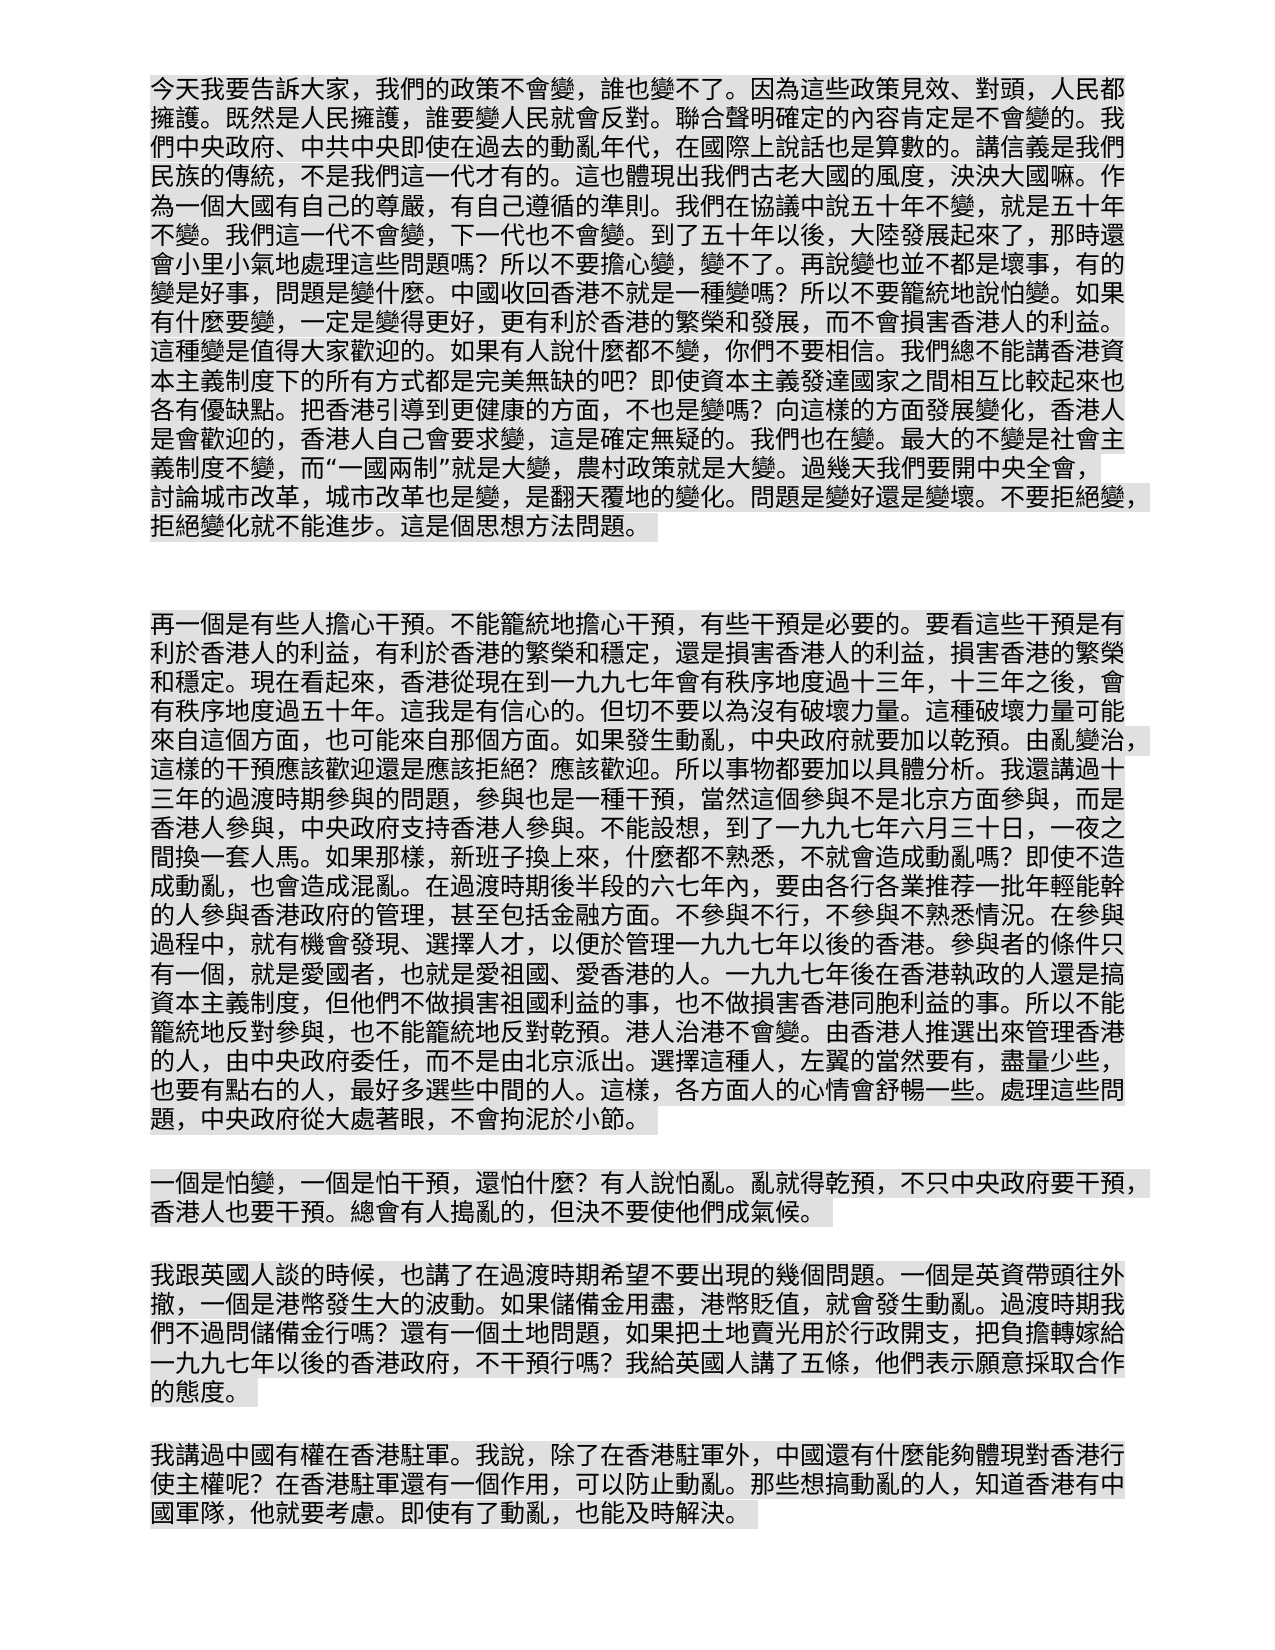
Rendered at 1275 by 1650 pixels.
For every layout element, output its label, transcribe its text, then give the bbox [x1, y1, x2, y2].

text 巴勒網像一部野史，沿著時間的河留下許多珍稀、零散的腳印。 這篇1984年10月3日，鄧小平會見港澳同胞國慶觀禮團時談話紀錄，穿越時空隨著香港這場反中風暴，飄落巴勒河岸。 鄧小平： 你們這麼多人回來觀禮，我非常高興，我看香港一定有希望。這次回來觀禮的，各行各業各界人士都有，各種不同政治觀點的人也都來了。這說明大家都讚成中國恢復對香港行使主權，贊成中英兩國政府所達成的協議的內容。這就是說，我們有了一個共同的大前提，一個共同的目標，就是愛祖國，愛香港，在今後十三年和十三年以後保持香港的繁榮和穩定。大家共同努力，這個目標肯定可以實現。一九九七年以後，在座的六七十歲的人，那時精力就差些了，但在座的有很多年輕人，年輕人有優勢。就我個人來說，我願意活到一九九七年，親眼看到中國對香港恢復行使主權。 現在有些人就是擔心我們這些人不在了，政策會變。感謝大家對我們這些老頭子的信任。今天我要告訴大家，我們的政策不會變，誰也變不了。因為這些政策見效、對頭，人民都擁護。既然是人民擁護，誰要變人民就會反對。聯合聲明確定的內容肯定是不會變的。我們中央政府、中共中央即使在過去的動亂年代，在國際上說話也是算數的。講信義是我們民族的傳統，不是我們這一代才有的。這也體現出我們古老大國的風度，泱泱大國嘛。作為一個大國有自己的尊嚴，有自己遵循的準則。我們在協議中說五十年不變，就是五十年不變。我們這一代不會變，下一代也不會變。到了五十年以後，大陸發展起來了，那時還會小里小氣地處理這些問題嗎？所以不要擔心變，變不了。再說變也並不都是壞事，有的變是好事，問題是變什麼。中國收回香港不就是一種變嗎？所以不要籠統地說怕變。如果有什麼要變，一定是變得更好，更有利於香港的繁榮和發展，而不會損害香港人的利益。這種變是值得大家歡迎的。如果有人說什麼都不變，你們不要相信。我們總不能講香港資本主義制度下的所有方式都是完美無缺的吧？即使資本主義發達國家之間相互比較起來也各有優缺點。把香港引導到更健康的方面，不也是變嗎？向這樣的方面發展變化，香港人是會歡迎的，香港人自己會要求變，這是確定無疑的。我們也在變。最大的不變是社會主義制度不變，而“一國兩制”就是大變，農村政策就是大變。過幾天我們要開中央全會，討論城市改革，城市改革也是變，是翻天覆地的變化。問題是變好還是變壞。不要拒絕變，拒絕變化就不能進步。這是個思想方法問題。 再一個是有些人擔心干預。不能籠統地擔心干預，有些干預是必要的。要看這些干預是有利於香港人的利益，有利於香港的繁榮和穩定，還是損害香港人的利益，損害香港的繁榮和穩定。現在看起來，香港從現在到一九九七年會有秩序地度過十三年，十三年之後，會有秩序地度過五十年。這我是有信心的。但切不要以為沒有破壞力量。這種破壞力量可能來自這個方面，也可能來自那個方面。如果發生動亂，中央政府就要加以乾預。由亂變治，這樣的干預應該歡迎還是應該拒絕？應該歡迎。所以事物都要加以具體分析。我還講過十三年的過渡時期參與的問題，參與也是一種干預，當然這個參與不是北京方面參與，而是香港人參與，中央政府支持香港人參與。不能設想，到了一九九七年六月三十日，一夜之間換一套人馬。如果那樣，新班子換上來，什麼都不熟悉，不就會造成動亂嗎？即使不造成動亂，也會造成混亂。在過渡時期後半段的六七年內，要由各行各業推荐一批年輕能幹的人參與香港政府的管理，甚至包括金融方面。不參與不行，不參與不熟悉情況。在參與過程中，就有機會發現、選擇人才，以便於管理一九九七年以後的香港。參與者的條件只有一個，就是愛國者，也就是愛祖國、愛香港的人。一九九七年後在香港執政的人還是搞資本主義制度，但他們不做損害祖國利益的事，也不做損害香港同胞利益的事。所以不能籠統地反對參與，也不能籠統地反對乾預。港人治港不會變。由香港人推選出來管理香港的人，由中央政府委任，而不是由北京派出。選擇這種人，左翼的當然要有，盡量少些，也要有點右的人，最好多選些中間的人。這樣，各方面人的心情會舒暢一些。處理這些問題，中央政府從大處著眼，不會拘泥於小節。 一個是怕變，一個是怕干預，還怕什麼？有人說怕亂。亂就得乾預，不只中央政府要干預，香港人也要干預。總會有人搗亂的，但決不要使他們成氣候。 我跟英國人談的時候，也講了在過渡時期希望不要出現的幾個問題。一個是英資帶頭往外撤，一個是港幣發生大的波動。如果儲備金用盡，港幣貶值，就會發生動亂。過渡時期我們不過問儲備金行嗎？還有一個土地問題，如果把土地賣光用於行政開支，把負擔轉嫁給一九九七年以後的香港政府，不干預行嗎？我給英國人講了五條，他們表示願意採取合作的態度。 我講過中國有權在香港駐軍。我說，除了在香港駐軍外，中國還有什麼能夠體現對香港行使主權呢？在香港駐軍還有一個作用，可以防止動亂。那些想搞動亂的人，知道香港有中國軍隊，他就要考慮。即使有了動亂，也能及時解決。 對於中英聯合聲明，我們不僅相信我們自己會遵守，也相信英國人會遵守，更相信香港同胞會遵守。但是應該想到，總會有些人不打算徹底執行。某種動亂的因素，搗亂的因素，不安定的因素，是會有的。老實說，這樣的因素不會來自北京，卻不能排除存在於香港內部，也不能排除來自某種國際力量。國際上對聯合聲明反應還是好的。要說變，人們議論的總是北京方面政策會不會變，沒有想到其他方面會不會發生變。只要香港同胞團結起來，選擇好的政治人物來管理香港，就不怕變，就可以防止亂。即使發生亂，也不會大，也容易解決。 一九九七年以後，台灣在香港的機構仍然可以存在，他們可以宣傳“三民主義”，也可以罵共產黨，我們不怕他們罵，共產黨是罵不倒的。但是在行動上要注意不能在香港製造混亂，不能搞“兩個中國”。他們都是中國人，我們相信，他們會站在我們民族的立場，維護民族的大局，民族的尊嚴。在這樣的基礎上，進行他們的活動，進行他們的宣傳，在香港這種情況下是允許的。 總之，協議簽訂後會遇到很多新情況。我們過去講過，要了解新情況，解決新問題，這就是新情況、新問題。坦率地講，將來會出現什麼問題，我們也不清楚，但問題出現了我們會合情合理地處理。上面講的這些意見，請大家回去後，向香港各行各業五百萬人做點解釋工作。 我希望港澳同胞多到全國各地走一走，看看國家的面貌，看看國家的變化。我們不是有個口號叫“中華民族大團結萬歲”嗎？只要站在民族的立場上，維護民族的大局，不管抱什麼政治觀點，包括罵共產黨的人，都要大團結。希望香港同胞團結一致，共同努力，維護香港的繁榮和穩定，為一九九七年政權順利移交作出貢獻。 [150, 75, 1125, 1563]
